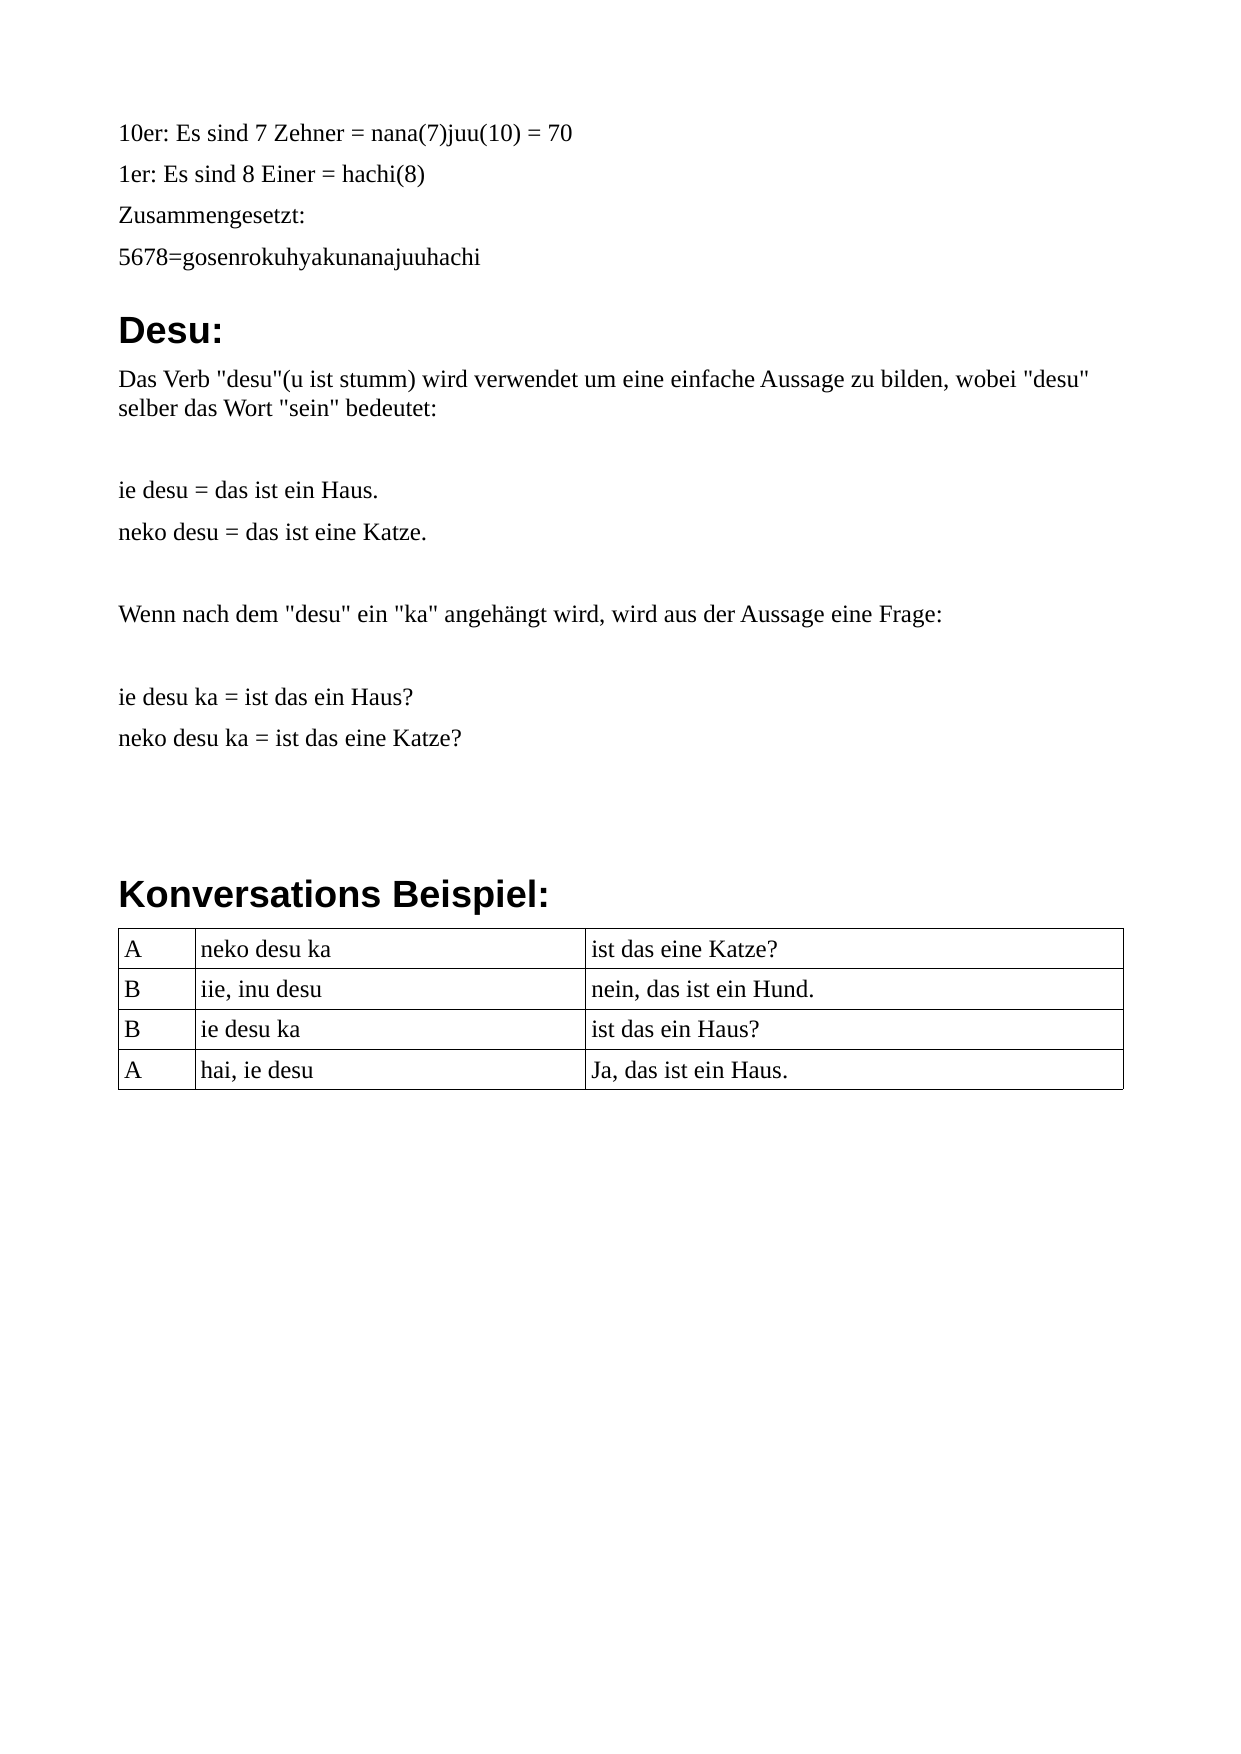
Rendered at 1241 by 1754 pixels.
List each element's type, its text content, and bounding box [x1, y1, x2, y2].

table_cell ist das ein Haus? [586, 1010, 1123, 1049]
text ie desu ka = ist das ein Haus? [118, 682, 1122, 711]
text Zusammengesetzt: [118, 201, 1122, 229]
text neko desu ka = ist das eine Katze? [118, 723, 1122, 752]
table_cell B [119, 1010, 195, 1049]
text 1er: Es sind 8 Einer = hachi(8) [118, 159, 1122, 188]
text 10er: Es sind 7 Zehner = nana(7)juu(10) = 70 [118, 118, 1122, 147]
table_header ist das eine Katze? [586, 929, 1123, 968]
table_cell ie desu ka [196, 1010, 585, 1049]
text 5678=gosenrokuhyakunanajuuhachi [118, 242, 1122, 271]
table_header neko desu ka [196, 929, 585, 968]
text Wenn nach dem "desu" ein "ka" angehängt wird, wird aus der Aussage eine Frage: [118, 599, 1122, 628]
table_cell iie, inu desu [196, 969, 585, 1008]
subtitle Desu: [118, 308, 1122, 352]
table_cell B [119, 969, 195, 1008]
subtitle Konversations Beispiel: [118, 872, 1122, 915]
table_cell hai, ie desu [196, 1050, 585, 1089]
table_cell Ja, das ist ein Haus. [586, 1050, 1123, 1089]
text neko desu = das ist eine Katze. [118, 517, 1122, 546]
table_cell nein, das ist ein Hund. [586, 969, 1123, 1008]
table_cell A [119, 1050, 195, 1089]
table_header A [119, 929, 195, 968]
text Das Verb "desu"(u ist stumm) wird verwendet um eine einfache Aussage zu bilden, wobei "desu" selber das Wort "sein" bedeutet: [118, 364, 1122, 422]
text ie desu = das ist ein Haus. [118, 476, 1122, 504]
